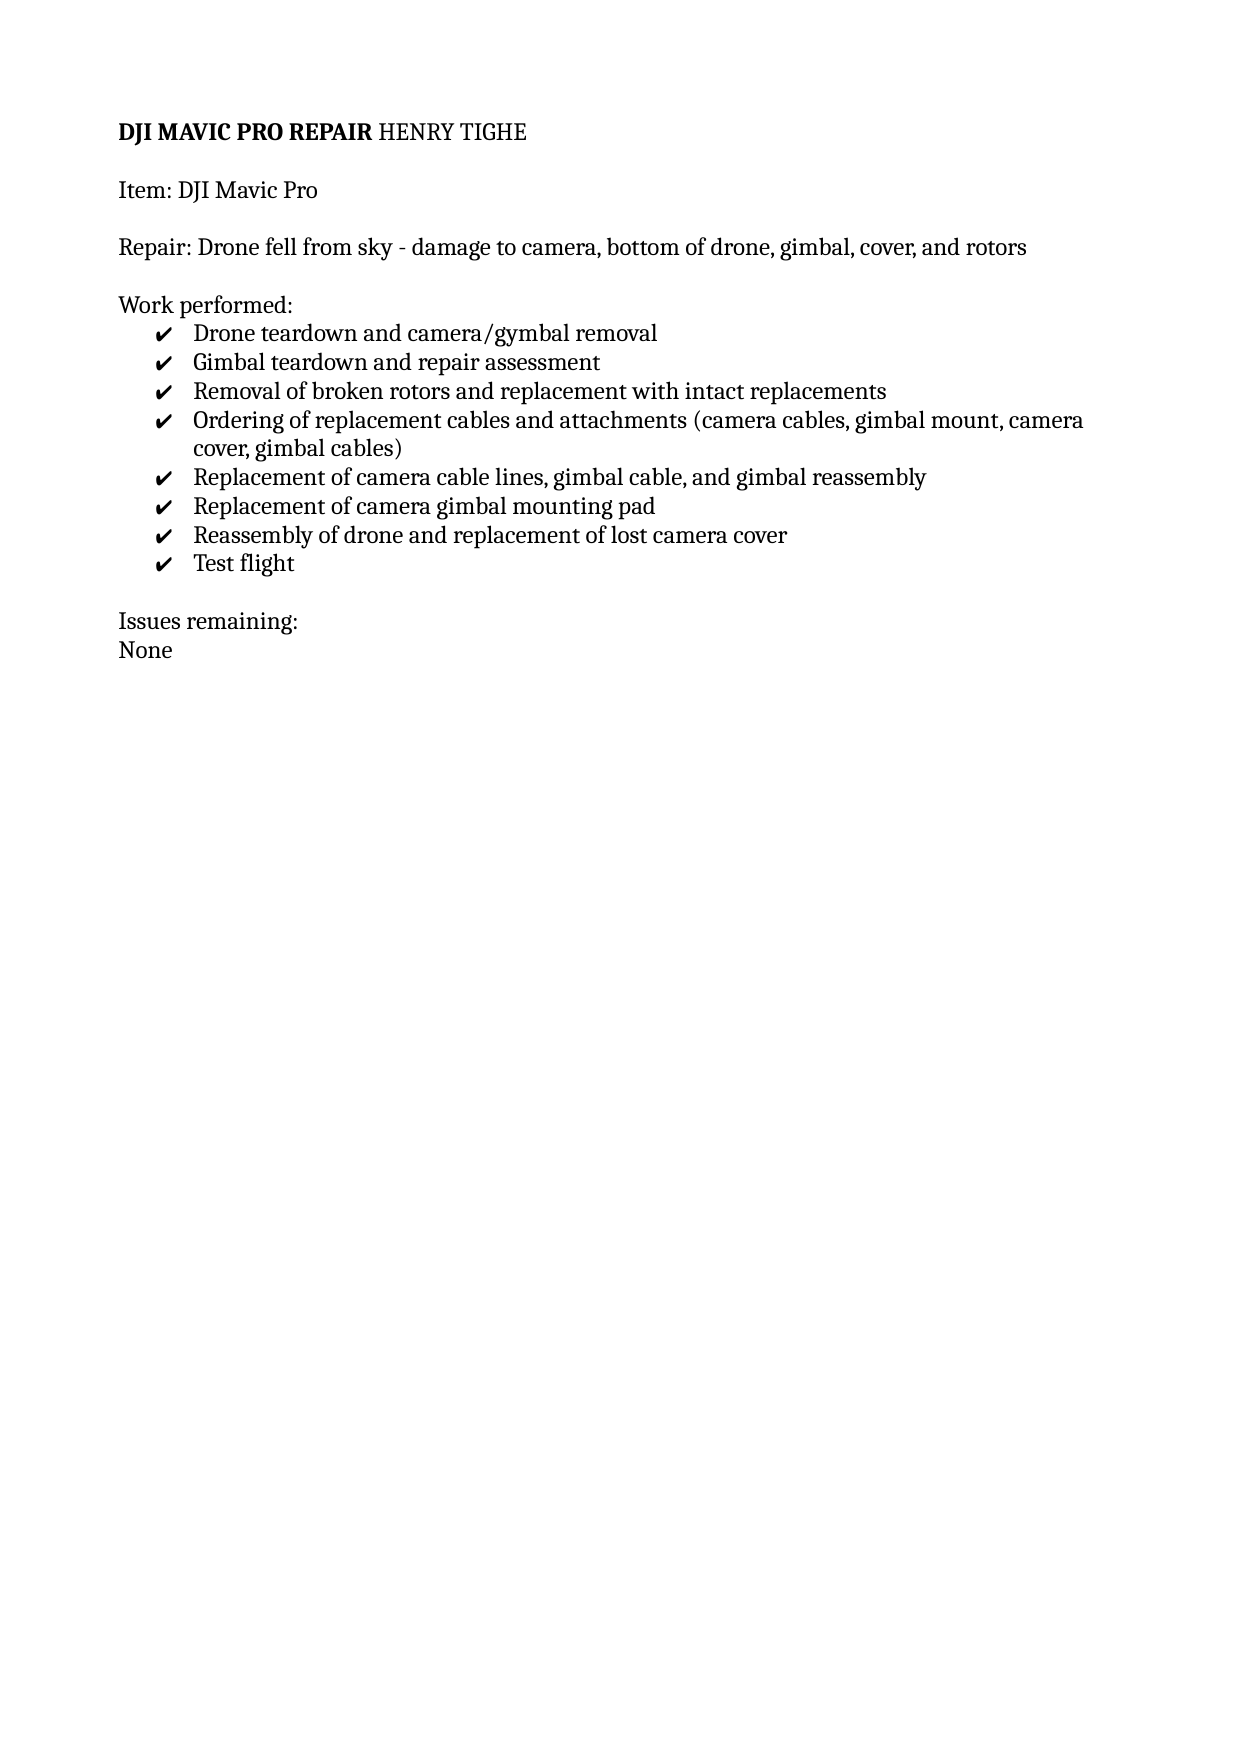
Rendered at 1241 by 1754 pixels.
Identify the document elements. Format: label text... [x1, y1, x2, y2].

text Issues remaining: [118, 607, 1122, 636]
list Gimbal teardown and repair assessment [156, 348, 1122, 377]
list Reassembly of drone and replacement of lost camera cover [156, 521, 1122, 549]
list Drone teardown and camera/gymbal removal [156, 319, 1122, 348]
text DJI MAVIC PRO REPAIR HENRY TIGHE [118, 118, 1122, 147]
list Ordering of replacement cables and attachments (camera cables, gimbal mount, camera cover, gimbal cables) [156, 406, 1122, 463]
text Work performed: [118, 291, 1122, 319]
list Test flight [156, 549, 1122, 578]
text Item: DJI Mavic Pro [118, 176, 1122, 204]
text Repair: Drone fell from sky - damage to camera, bottom of drone, gimbal, cover, and rotors [118, 233, 1122, 262]
text None [118, 636, 1122, 664]
list Removal of broken rotors and replacement with intact replacements [156, 377, 1122, 406]
list Replacement of camera cable lines, gimbal cable, and gimbal reassembly [156, 463, 1122, 492]
list Replacement of camera gimbal mounting pad [156, 492, 1122, 521]
